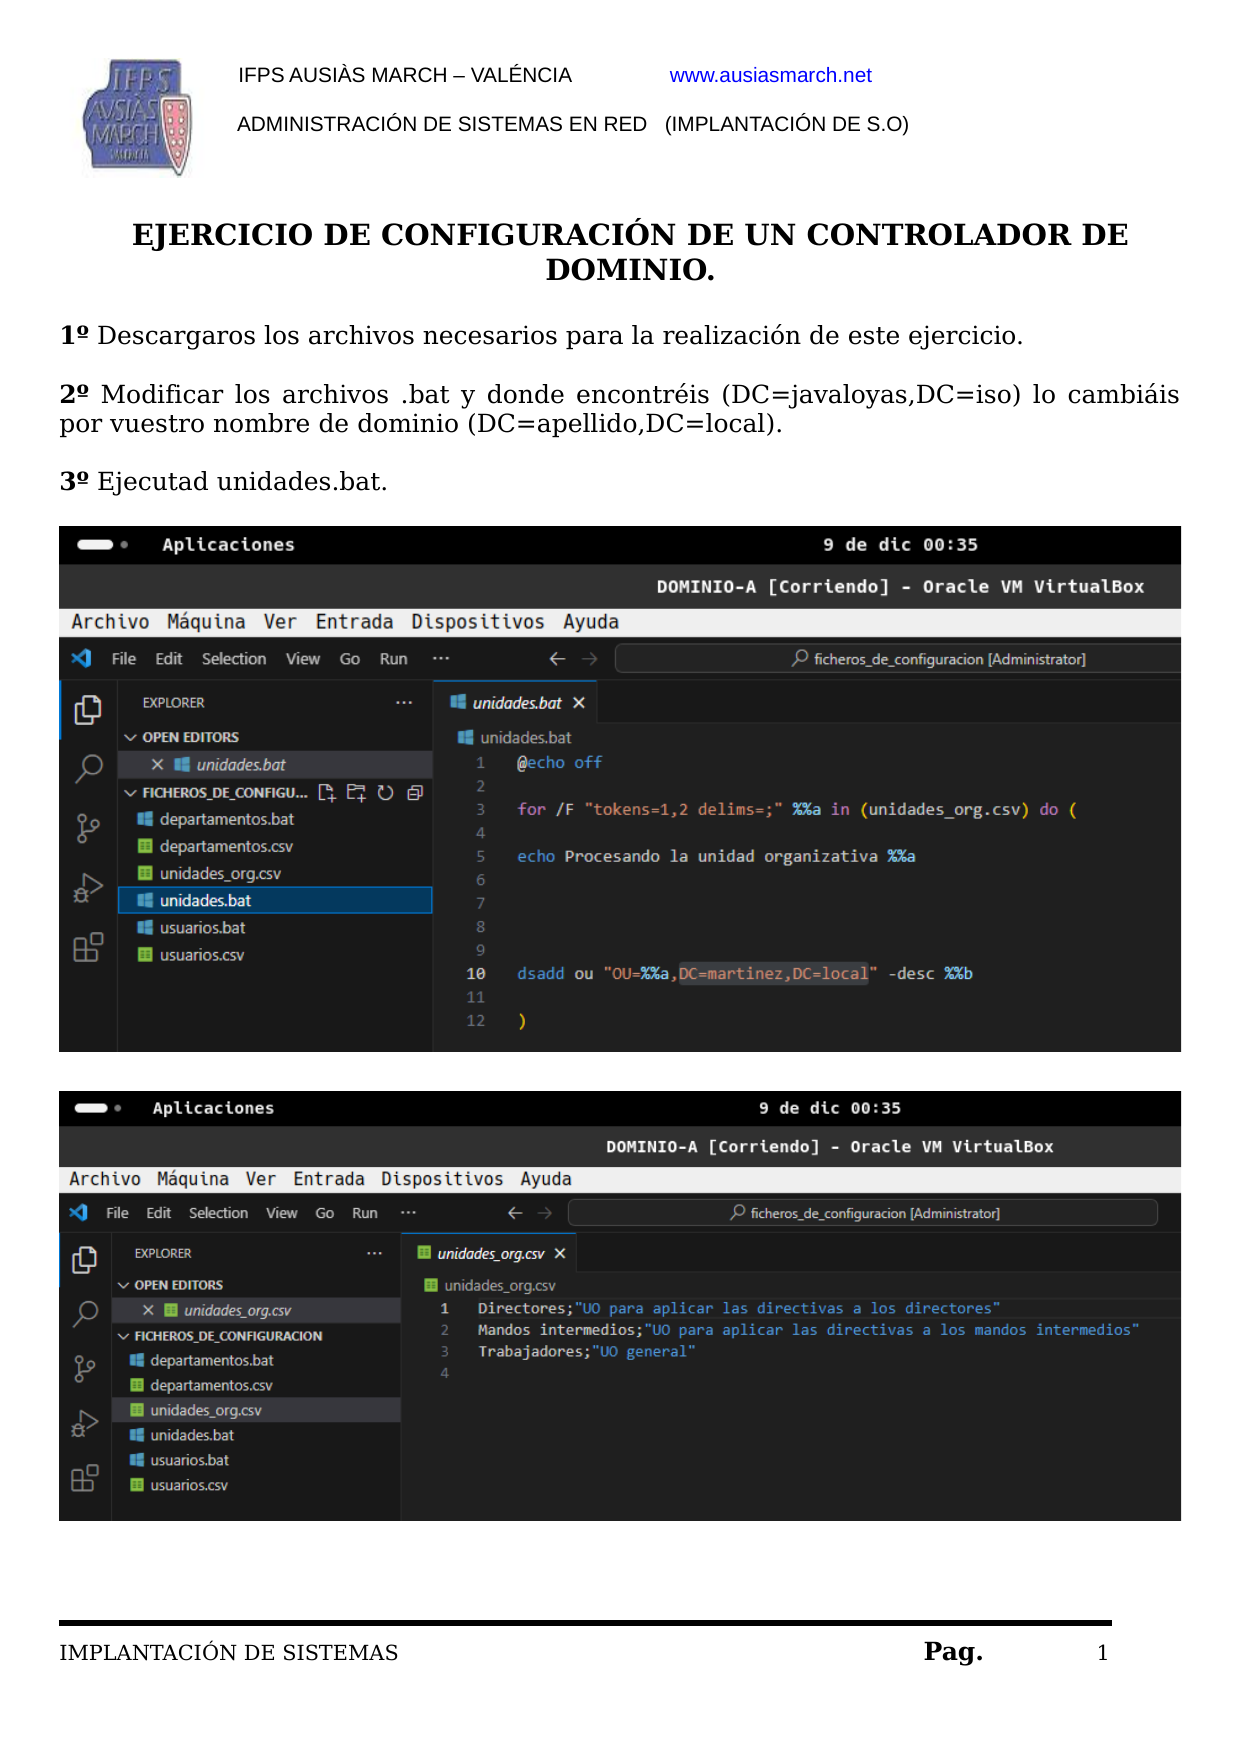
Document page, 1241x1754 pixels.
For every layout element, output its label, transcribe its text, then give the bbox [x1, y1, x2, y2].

text 1º Descargaros los archivos necesarios para la realización de este ejercicio. [59, 321, 1181, 351]
picture [59, 1091, 1182, 1521]
text 2º Modificar los archivos .bat y donde encontréis (DC=javaloyas,DC=iso) lo cambiáis por vuestro nombre de dominio (DC=apellido,DC=local). [59, 380, 1181, 438]
text 3º Ejecutad unidades.bat. [59, 467, 1181, 497]
picture [59, 526, 1182, 1052]
text EJERCICIO DE CONFIGURACIÓN DE UN CONTROLADOR DE DOMINIO. [80, 218, 1181, 287]
picture [49, 58, 227, 178]
